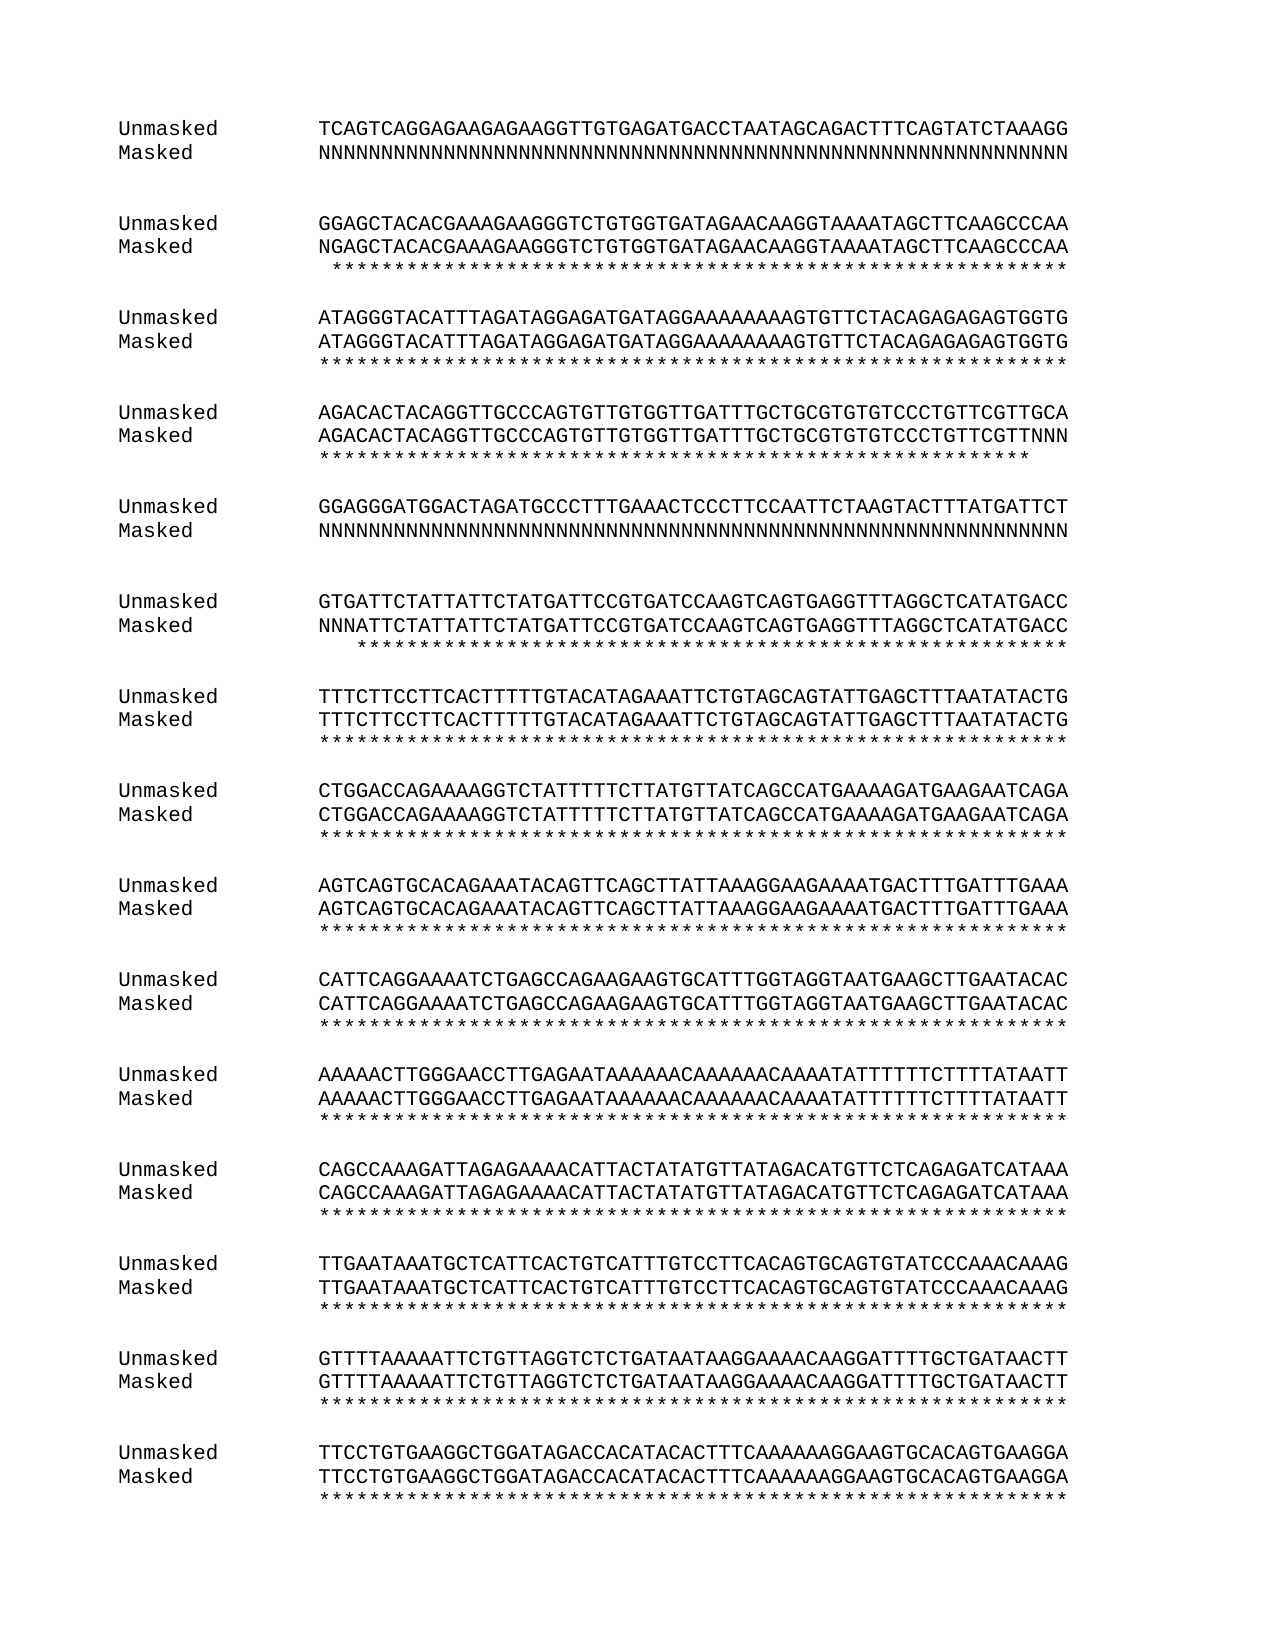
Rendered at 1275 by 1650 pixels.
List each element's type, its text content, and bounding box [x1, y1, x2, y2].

text Masked NNNNNNNNNNNNNNNNNNNNNNNNNNNNNNNNNNNNNNNNNNNNNNNNNNNNNNNNNNNN [118, 520, 1157, 544]
text Masked AAAAACTTGGGAACCTTGAGAATAAAAAACAAAAAACAAAATATTTTTTCTTTTATAATT [118, 1088, 1157, 1111]
text Unmasked GTGATTCTATTATTCTATGATTCCGTGATCCAAGTCAGTGAGGTTTAGGCTCATATGACC [118, 591, 1157, 615]
text *********************************************************** [118, 260, 1157, 284]
text Masked TTTCTTCCTTCACTTTTTGTACATAGAAATTCTGTAGCAGTATTGAGCTTTAATATACTG [118, 709, 1157, 733]
text Masked AGTCAGTGCACAGAAATACAGTTCAGCTTATTAAAGGAAGAAAATGACTTTGATTTGAAA [118, 898, 1157, 922]
text Masked TTGAATAAATGCTCATTCACTGTCATTTGTCCTTCACAGTGCAGTGTATCCCAAACAAAG [118, 1277, 1157, 1300]
text Unmasked GGAGCTACACGAAAGAAGGGTCTGTGGTGATAGAACAAGGTAAAATAGCTTCAAGCCCAA [118, 213, 1157, 236]
text ************************************************************ [118, 1300, 1157, 1324]
text ************************************************************ [118, 1017, 1157, 1040]
text ************************************************************ [118, 827, 1157, 851]
text Unmasked CAGCCAAAGATTAGAGAAAACATTACTATATGTTATAGACATGTTCTCAGAGATCATAAA [118, 1158, 1157, 1182]
text Unmasked AGTCAGTGCACAGAAATACAGTTCAGCTTATTAAAGGAAGAAAATGACTTTGATTTGAAA [118, 875, 1157, 898]
text Unmasked CATTCAGGAAAATCTGAGCCAGAAGAAGTGCATTTGGTAGGTAATGAAGCTTGAATACAC [118, 969, 1157, 993]
text Masked AGACACTACAGGTTGCCCAGTGTTGTGGTTGATTTGCTGCGTGTGTCCCTGTTCGTTNNN [118, 426, 1157, 449]
text Unmasked TTGAATAAATGCTCATTCACTGTCATTTGTCCTTCACAGTGCAGTGTATCCCAAACAAAG [118, 1253, 1157, 1277]
text Masked GTTTTAAAAATTCTGTTAGGTCTCTGATAATAAGGAAAACAAGGATTTTGCTGATAACTT [118, 1371, 1157, 1395]
text Masked CTGGACCAGAAAAGGTCTATTTTTCTTATGTTATCAGCCATGAAAAGATGAAGAATCAGA [118, 804, 1157, 827]
text Masked NNNNNNNNNNNNNNNNNNNNNNNNNNNNNNNNNNNNNNNNNNNNNNNNNNNNNNNNNNNN [118, 142, 1157, 165]
text ************************************************************ [118, 922, 1157, 946]
text ********************************************************* [118, 449, 1157, 473]
text ************************************************************ [118, 1489, 1157, 1513]
text ************************************************************ [118, 1395, 1157, 1419]
text ************************************************************ [118, 1206, 1157, 1229]
text Masked NGAGCTACACGAAAGAAGGGTCTGTGGTGATAGAACAAGGTAAAATAGCTTCAAGCCCAA [118, 236, 1157, 260]
text Unmasked CTGGACCAGAAAAGGTCTATTTTTCTTATGTTATCAGCCATGAAAAGATGAAGAATCAGA [118, 780, 1157, 804]
text Unmasked TTTCTTCCTTCACTTTTTGTACATAGAAATTCTGTAGCAGTATTGAGCTTTAATATACTG [118, 686, 1157, 709]
text Masked ATAGGGTACATTTAGATAGGAGATGATAGGAAAAAAAAGTGTTCTACAGAGAGAGTGGTG [118, 331, 1157, 354]
text Masked CATTCAGGAAAATCTGAGCCAGAAGAAGTGCATTTGGTAGGTAATGAAGCTTGAATACAC [118, 993, 1157, 1017]
text Masked NNNATTCTATTATTCTATGATTCCGTGATCCAAGTCAGTGAGGTTTAGGCTCATATGACC [118, 615, 1157, 638]
text Unmasked TCAGTCAGGAGAAGAGAAGGTTGTGAGATGACCTAATAGCAGACTTTCAGTATCTAAAGG [118, 118, 1157, 142]
text ************************************************************ [118, 354, 1157, 378]
text Masked TTCCTGTGAAGGCTGGATAGACCACATACACTTTCAAAAAAGGAAGTGCACAGTGAAGGA [118, 1466, 1157, 1489]
text ************************************************************ [118, 1111, 1157, 1135]
text Unmasked AGACACTACAGGTTGCCCAGTGTTGTGGTTGATTTGCTGCGTGTGTCCCTGTTCGTTGCA [118, 402, 1157, 426]
text Unmasked AAAAACTTGGGAACCTTGAGAATAAAAAACAAAAAACAAAATATTTTTTCTTTTATAATT [118, 1064, 1157, 1088]
text Unmasked TTCCTGTGAAGGCTGGATAGACCACATACACTTTCAAAAAAGGAAGTGCACAGTGAAGGA [118, 1442, 1157, 1466]
text Unmasked GGAGGGATGGACTAGATGCCCTTTGAAACTCCCTTCCAATTCTAAGTACTTTATGATTCT [118, 496, 1157, 520]
text ************************************************************ [118, 733, 1157, 757]
text ********************************************************* [118, 638, 1157, 662]
text Unmasked ATAGGGTACATTTAGATAGGAGATGATAGGAAAAAAAAGTGTTCTACAGAGAGAGTGGTG [118, 307, 1157, 331]
text Masked CAGCCAAAGATTAGAGAAAACATTACTATATGTTATAGACATGTTCTCAGAGATCATAAA [118, 1182, 1157, 1206]
text Unmasked GTTTTAAAAATTCTGTTAGGTCTCTGATAATAAGGAAAACAAGGATTTTGCTGATAACTT [118, 1348, 1157, 1371]
